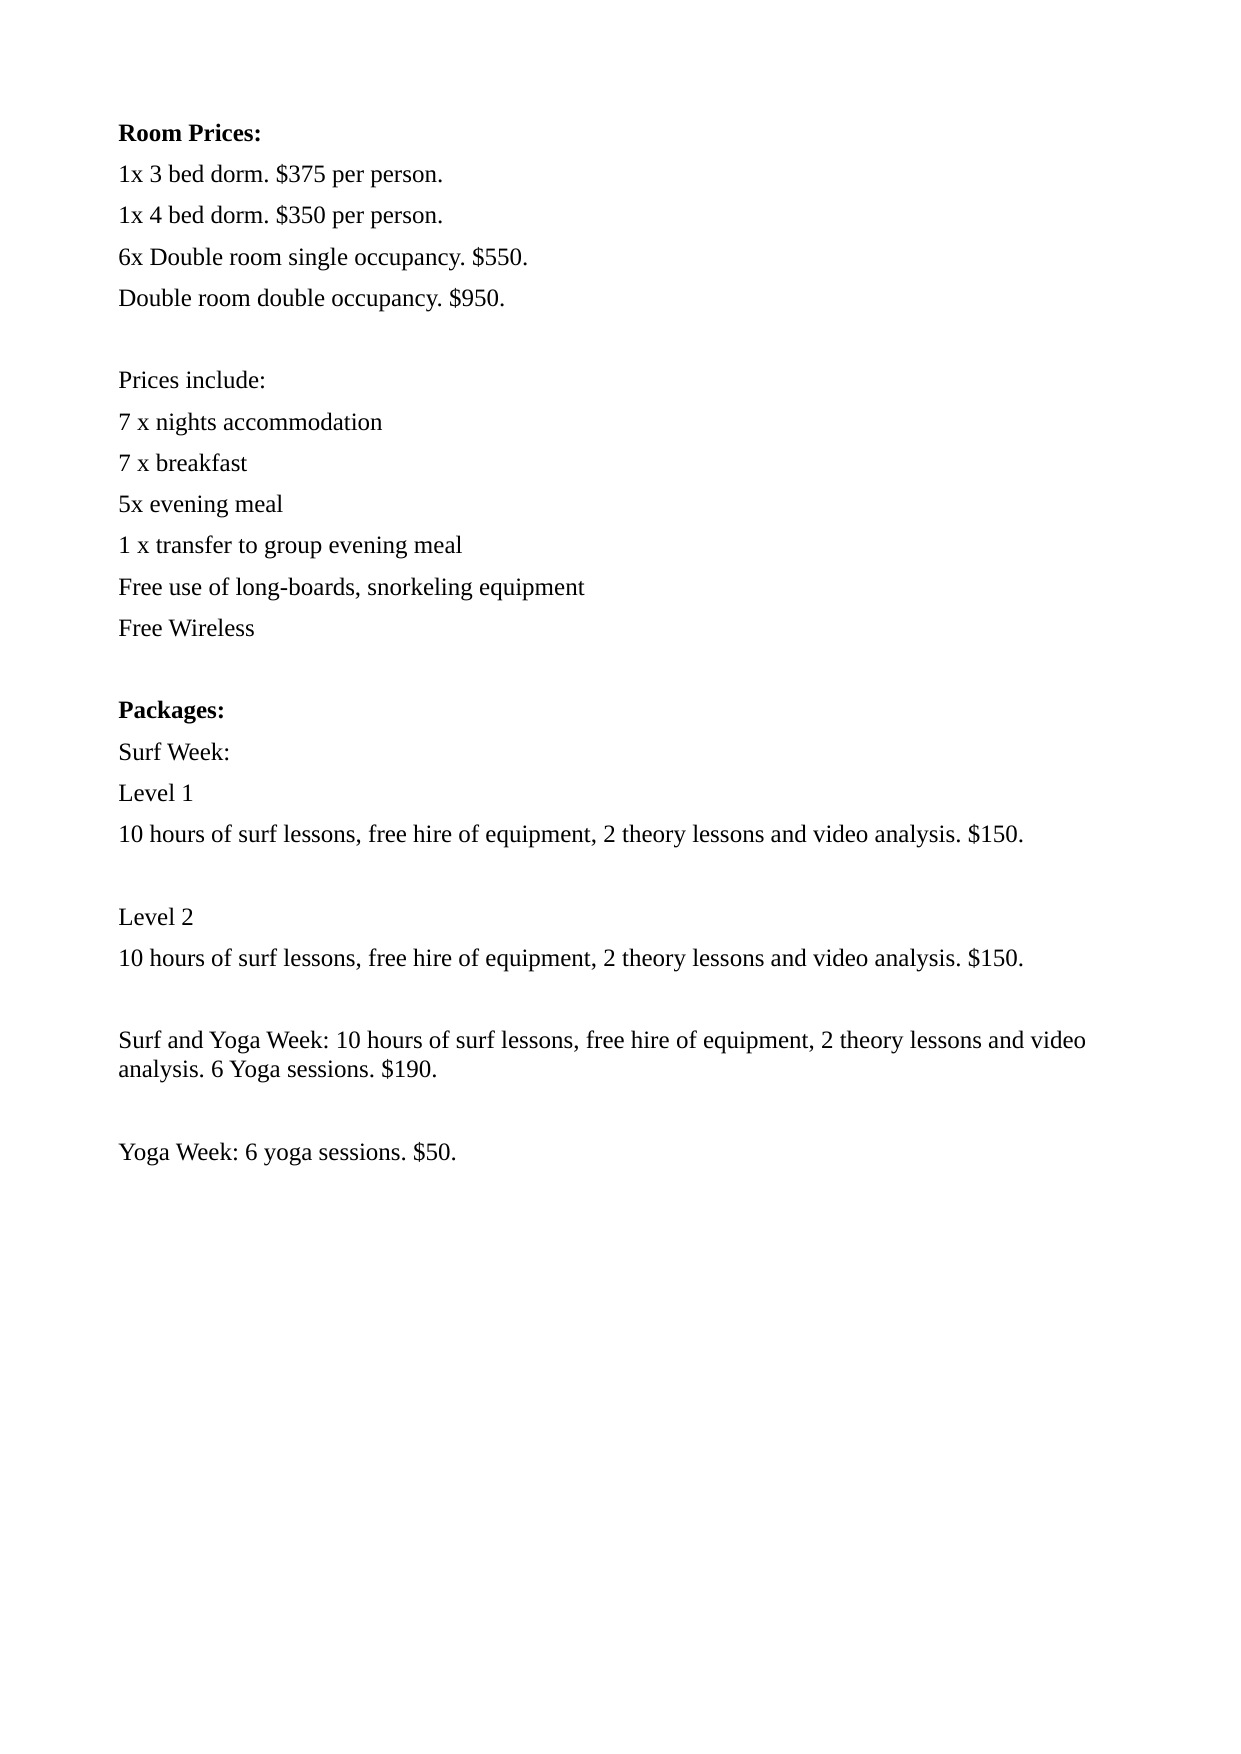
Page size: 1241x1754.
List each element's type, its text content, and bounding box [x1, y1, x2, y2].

text Level 1 [118, 778, 1122, 807]
text Level 2 [118, 902, 1122, 931]
text 6x Double room single occupancy. $550. [118, 242, 1122, 271]
text Surf and Yoga Week: 10 hours of surf lessons, free hire of equipment, 2 theory lessons and video analysis. 6 Yoga sessions. $190. [118, 1026, 1122, 1083]
text Double room double occupancy. $950. [118, 283, 1122, 312]
text 1x 3 bed dorm. $375 per person. [118, 159, 1122, 188]
text Packages: [118, 696, 1122, 724]
text Yoga Week: 6 yoga sessions. $50. [118, 1137, 1122, 1166]
text Prices include: [118, 366, 1122, 394]
text Surf Week: [118, 737, 1122, 766]
text 7 x nights accommodation [118, 407, 1122, 436]
text 10 hours of surf lessons, free hire of equipment, 2 theory lessons and video analysis. $150. [118, 943, 1122, 972]
text 1x 4 bed dorm. $350 per person. [118, 201, 1122, 229]
text 7 x breakfast [118, 448, 1122, 477]
text Room Prices: [118, 118, 1122, 147]
text Free Wireless [118, 613, 1122, 642]
text Free use of long-boards, snorkeling equipment [118, 572, 1122, 601]
text 1 x transfer to group evening meal [118, 531, 1122, 559]
text 5x evening meal [118, 489, 1122, 518]
text 10 hours of surf lessons, free hire of equipment, 2 theory lessons and video analysis. $150. [118, 819, 1122, 848]
